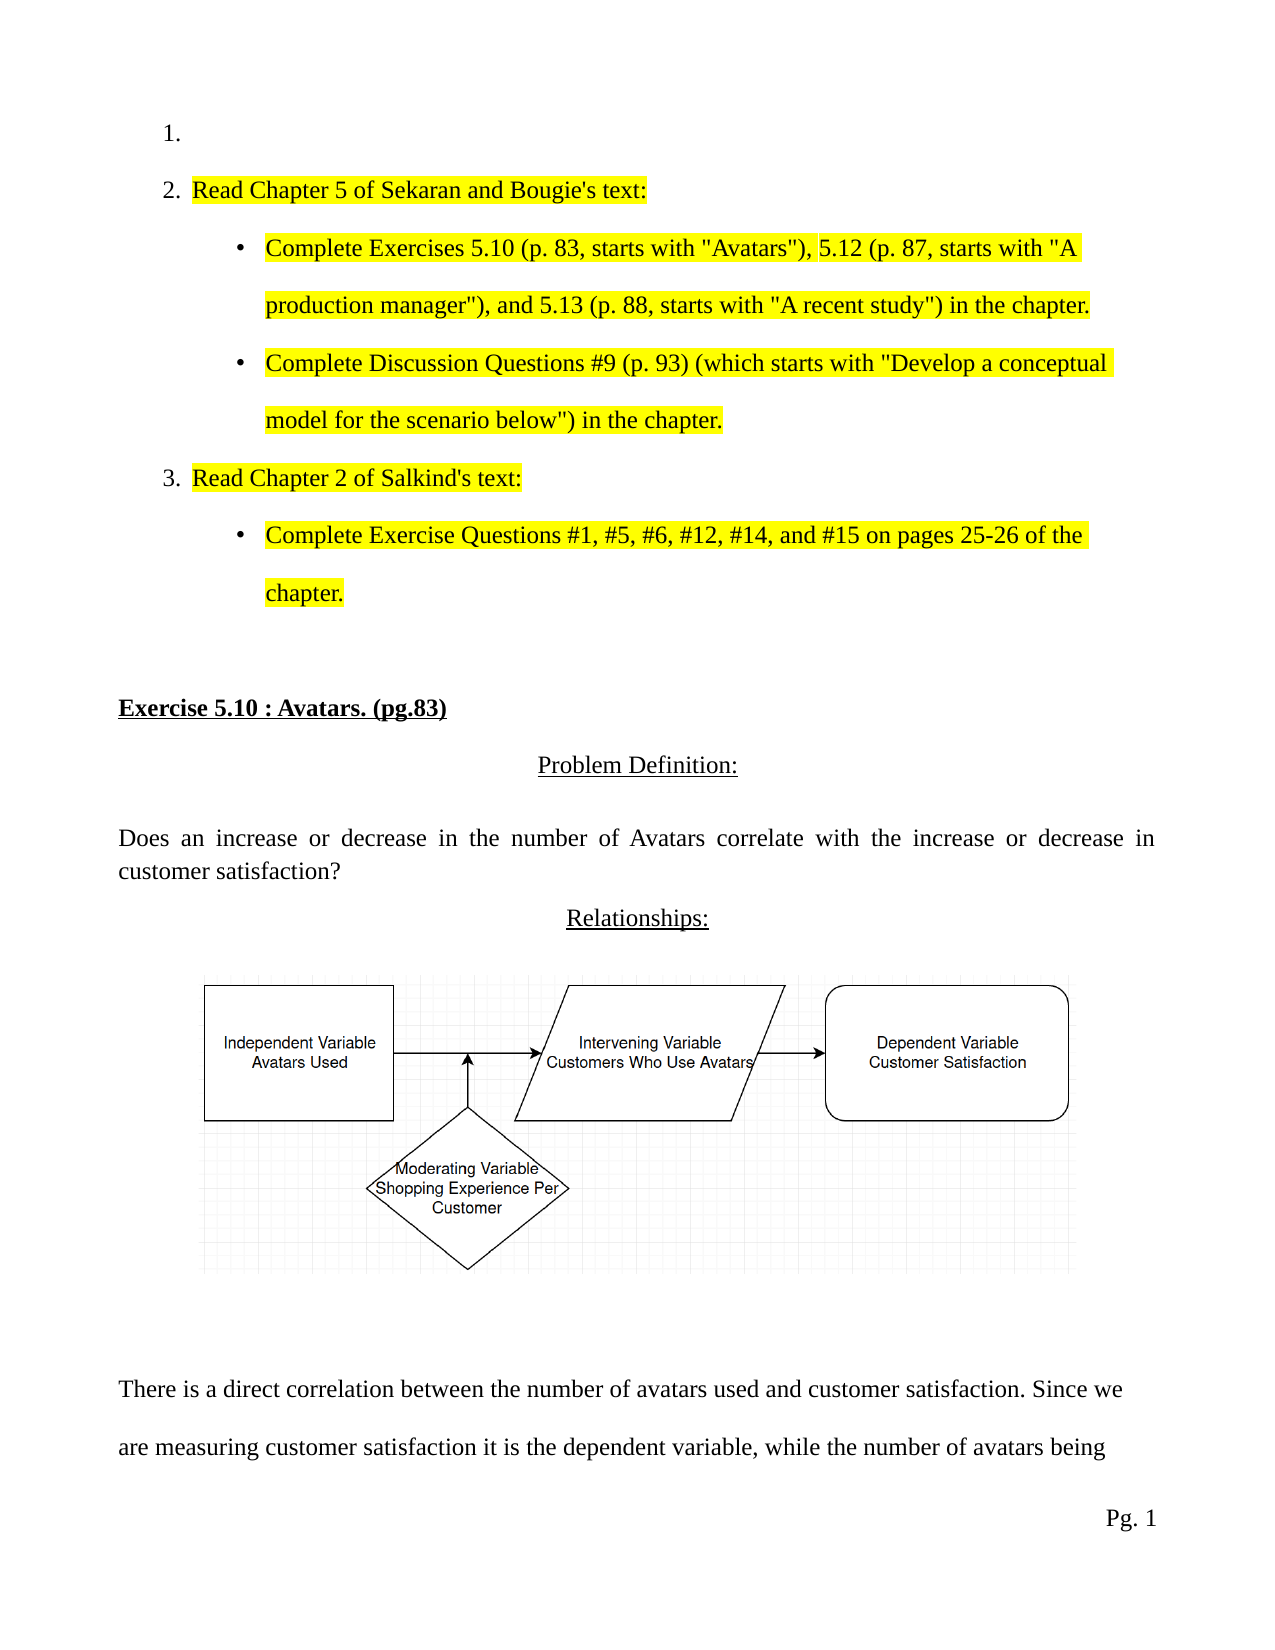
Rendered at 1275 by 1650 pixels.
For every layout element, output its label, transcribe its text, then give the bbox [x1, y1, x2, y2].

list Read Chapter 5 of Sekaran and Bougie's text: [162, 176, 1157, 204]
text Problem Definition: [118, 751, 1157, 779]
list Complete Exercise Questions #1, #5, #6, #12, #14, and #15 on pages 25-26 of the chapter. [236, 521, 1157, 607]
text Relationships: [118, 903, 1157, 932]
text There is a direct correlation between the number of avatars used and customer satisfaction. Since we are measuring customer satisfaction it is the dependent variable, while the number of avatars being [118, 1374, 1157, 1461]
list Read Chapter 2 of Salkind's text: [162, 463, 1157, 492]
text Exercise 5.10 : Avatars. (pg.83) [118, 693, 1157, 722]
list Complete Discussion Questions #9 (p. 93) (which starts with "Develop a conceptual model for the scenario below") in the chapter. [236, 348, 1157, 434]
text Does an increase or decrease in the number of Avatars correlate with the increase or decrease in customer satisfaction? [118, 823, 1157, 884]
list Complete Exercises 5.10 (p. 83, starts with "Avatars"), 5.12 (p. 87, starts with "A production manager"), and 5.13 (p. 88, starts with "A recent study") in the chapter. [236, 233, 1157, 319]
picture [198, 975, 1077, 1274]
